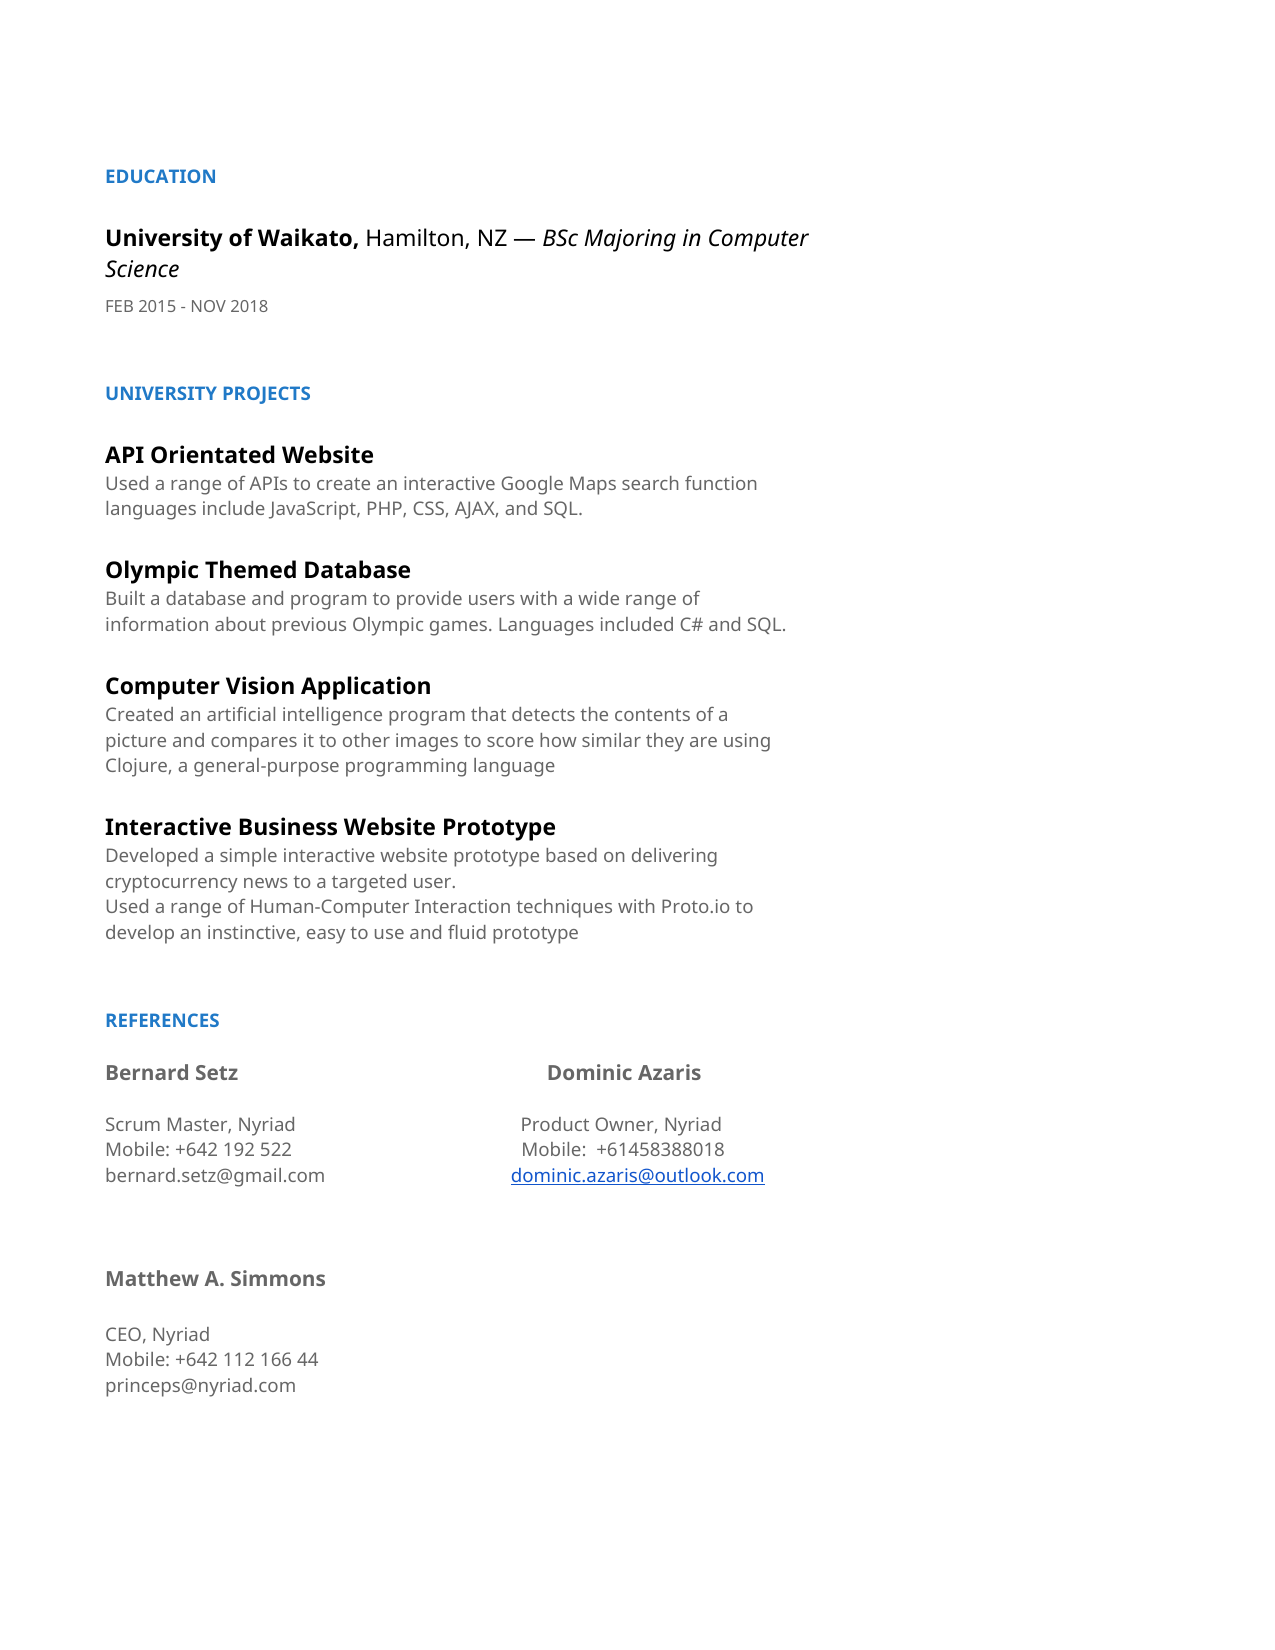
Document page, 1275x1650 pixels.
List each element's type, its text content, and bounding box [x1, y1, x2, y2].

table_cell [837, 60, 1181, 1441]
table_cell EDUCATION University of Waikato, Hamilton, NZ — BSc Majoring in Computer Science FEB 2015 - NOV 2018 UNIVERSITY PROJECTS API Orientated Website Used a range of APIs to create an interactive Google Maps search function languages include JavaScript, PHP, CSS, AJAX, and SQL. Olympic Themed Database Built a database and program to provide users with a wide range of information about previous Olympic games. Languages included C# and SQL. Computer Vision Application Created an artificial intelligence program that detects the contents of a picture and compares it to other images to score how similar they are using Clojure, a general-purpose programming language Interactive Business Website Prototype Developed a simple interactive website prototype based on delivering cryptocurrency news to a targeted user. Used a range of Human-Computer Interaction techniques with Proto.io to develop an instinctive, easy to use and fluid prototype REFERENCES Bernard Setz Dominic Azaris Scrum Master, Nyriad Product Owner, Nyriad Mobile: +642 192 522 Mobile: +61458388018 bernard.setz@gmail.com dominic.azaris@outlook.com Matthew A. Simmons CEO, Nyriad Mobile: +642 112 166 44 princeps@nyriad.com [90, 60, 837, 1441]
